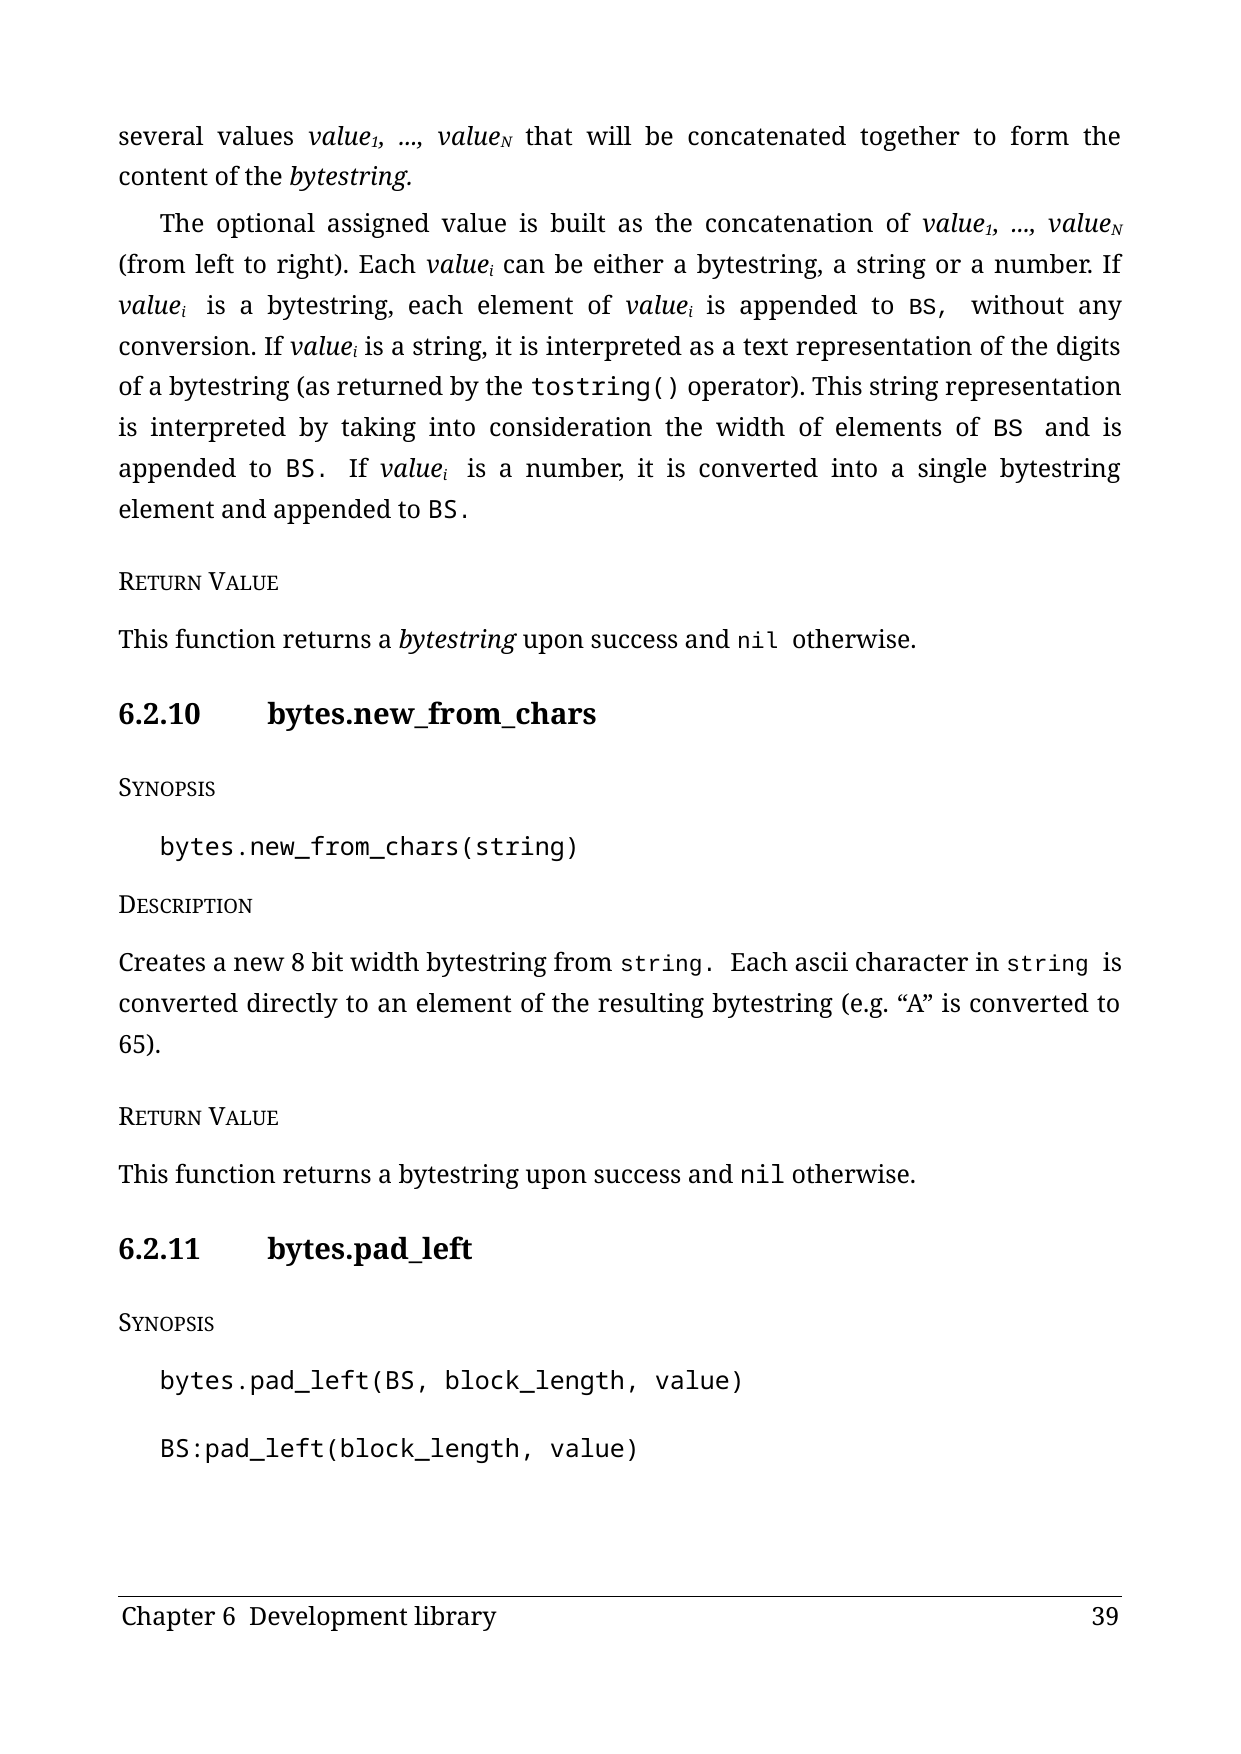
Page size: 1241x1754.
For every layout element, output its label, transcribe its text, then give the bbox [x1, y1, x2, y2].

subtitle bytes.new_from_chars [118, 693, 1122, 733]
text BS:pad_left(block_length, value) [159, 1431, 1122, 1465]
text several values value1, ..., valueN that will be concatenated together to form the content of the bytestring. [118, 118, 1122, 193]
text bytes.new_from_chars(string) [159, 828, 1122, 862]
subtitle Synopsis [118, 770, 1122, 804]
text bytes.pad_left(BS, block_length, value) [159, 1363, 1122, 1397]
text Creates a new 8 bit width bytestring from string. Each ascii character in string is converted directly to an element of the resulting bytestring (e.g. “A” is converted to 65). [118, 945, 1122, 1061]
text The optional assigned value is built as the concatenation of value1, ..., valueN (from left to right). Each valuei can be either a bytestring, a string or a number. If valuei is a bytestring, each element of valuei is appended to BS, without any conversion. If valuei is a string, it is interpreted as a text representation of the digits of a bytestring (as returned by the tostring() operator). This string representation is interpreted by taking into consideration the width of elements of BS and is appended to BS. If valuei is a number, it is converted into a single bytestring element and appended to BS. [118, 206, 1122, 526]
subtitle Return Value [118, 563, 1122, 597]
text This function returns a bytestring upon success and nil otherwise. [118, 1156, 1122, 1191]
subtitle Description [118, 887, 1122, 921]
subtitle bytes.pad_left [118, 1228, 1122, 1268]
subtitle Return Value [118, 1098, 1122, 1132]
subtitle Synopsis [118, 1305, 1122, 1339]
text This function returns a bytestring upon success and nil otherwise. [118, 622, 1122, 656]
